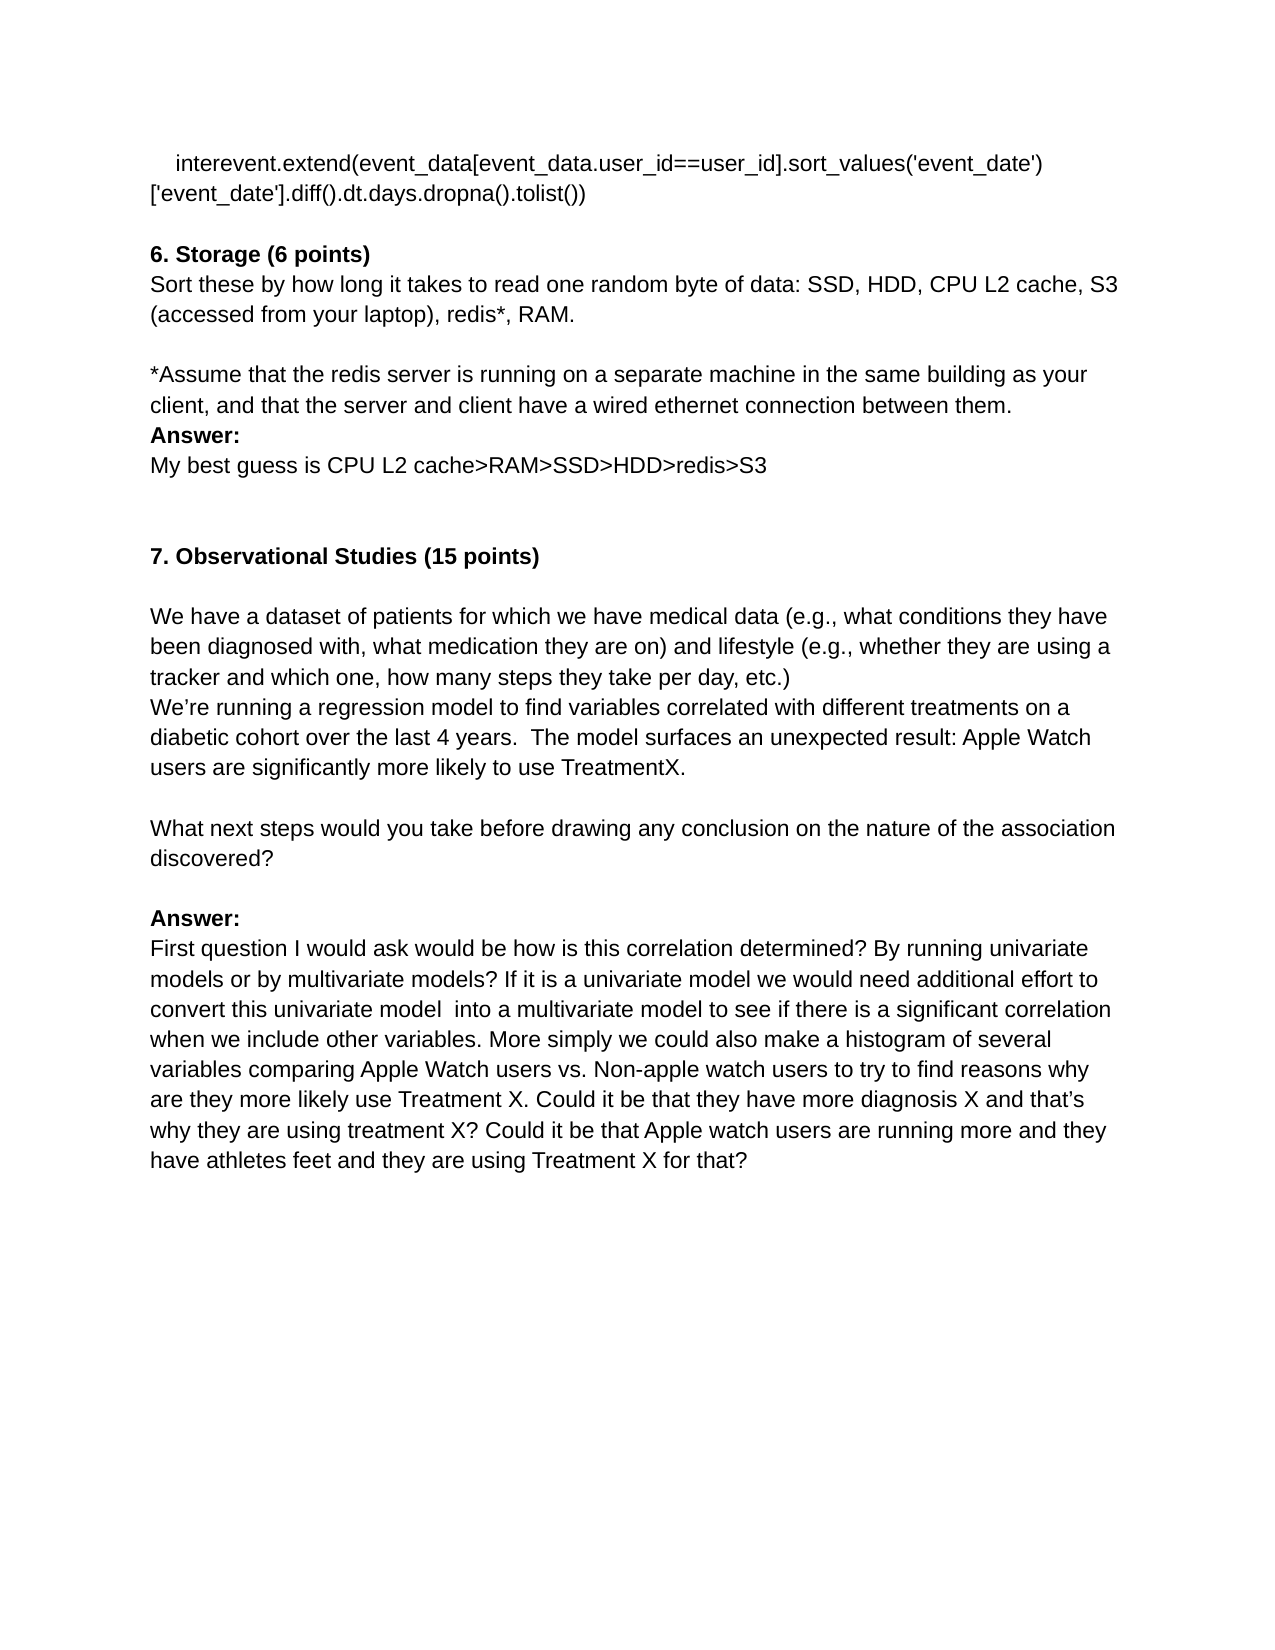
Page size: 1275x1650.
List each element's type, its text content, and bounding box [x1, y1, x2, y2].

text Answer: [150, 422, 1125, 448]
text Answer: [150, 905, 1125, 932]
text 7. Observational Studies (15 points) [150, 543, 1125, 569]
text We’re running a regression model to find variables correlated with different treatments on a diabetic cohort over the last 4 years. The model surfaces an unexpected result: Apple Watch users are significantly more likely to use TreatmentX. [150, 694, 1125, 781]
text Sort these by how long it takes to read one random byte of data: SSD, HDD, CPU L2 cache, S3 (accessed from your laptop), redis*, RAM. [150, 271, 1125, 327]
text First question I would ask would be how is this correlation determined? By running univariate models or by multivariate models? If it is a univariate model we would need additional effort to convert this univariate model into a multivariate model to see if there is a significant correlation when we include other variables. More simply we could also make a histogram of several variables comparing Apple Watch users vs. Non-apple watch users to try to find reasons why are they more likely use Treatment X. Could it be that they have more diagnosis X and that’s why they are using treatment X? Could it be that Apple watch users are running more and they have athletes feet and they are using Treatment X for that? [150, 935, 1125, 1173]
text We have a dataset of patients for which we have medical data (e.g., what conditions they have been diagnosed with, what medication they are on) and lifestyle (e.g., whether they are using a tracker and which one, how many steps they take per day, etc.) [150, 603, 1125, 690]
text *Assume that the redis server is running on a separate machine in the same building as your client, and that the server and client have a wired ethernet connection between them. [150, 361, 1125, 418]
text What next steps would you take before drawing any conclusion on the nature of the association discovered? [150, 814, 1125, 871]
text My best guess is CPU L2 cache>RAM>SSD>HDD>redis>S3 [150, 452, 1125, 478]
text interevent.extend(event_data[event_data.user_id==user_id].sort_values('event_date')['event_date'].diff().dt.days.dropna().tolist()) [150, 150, 1125, 207]
text 6. Storage (6 points) [150, 241, 1125, 267]
